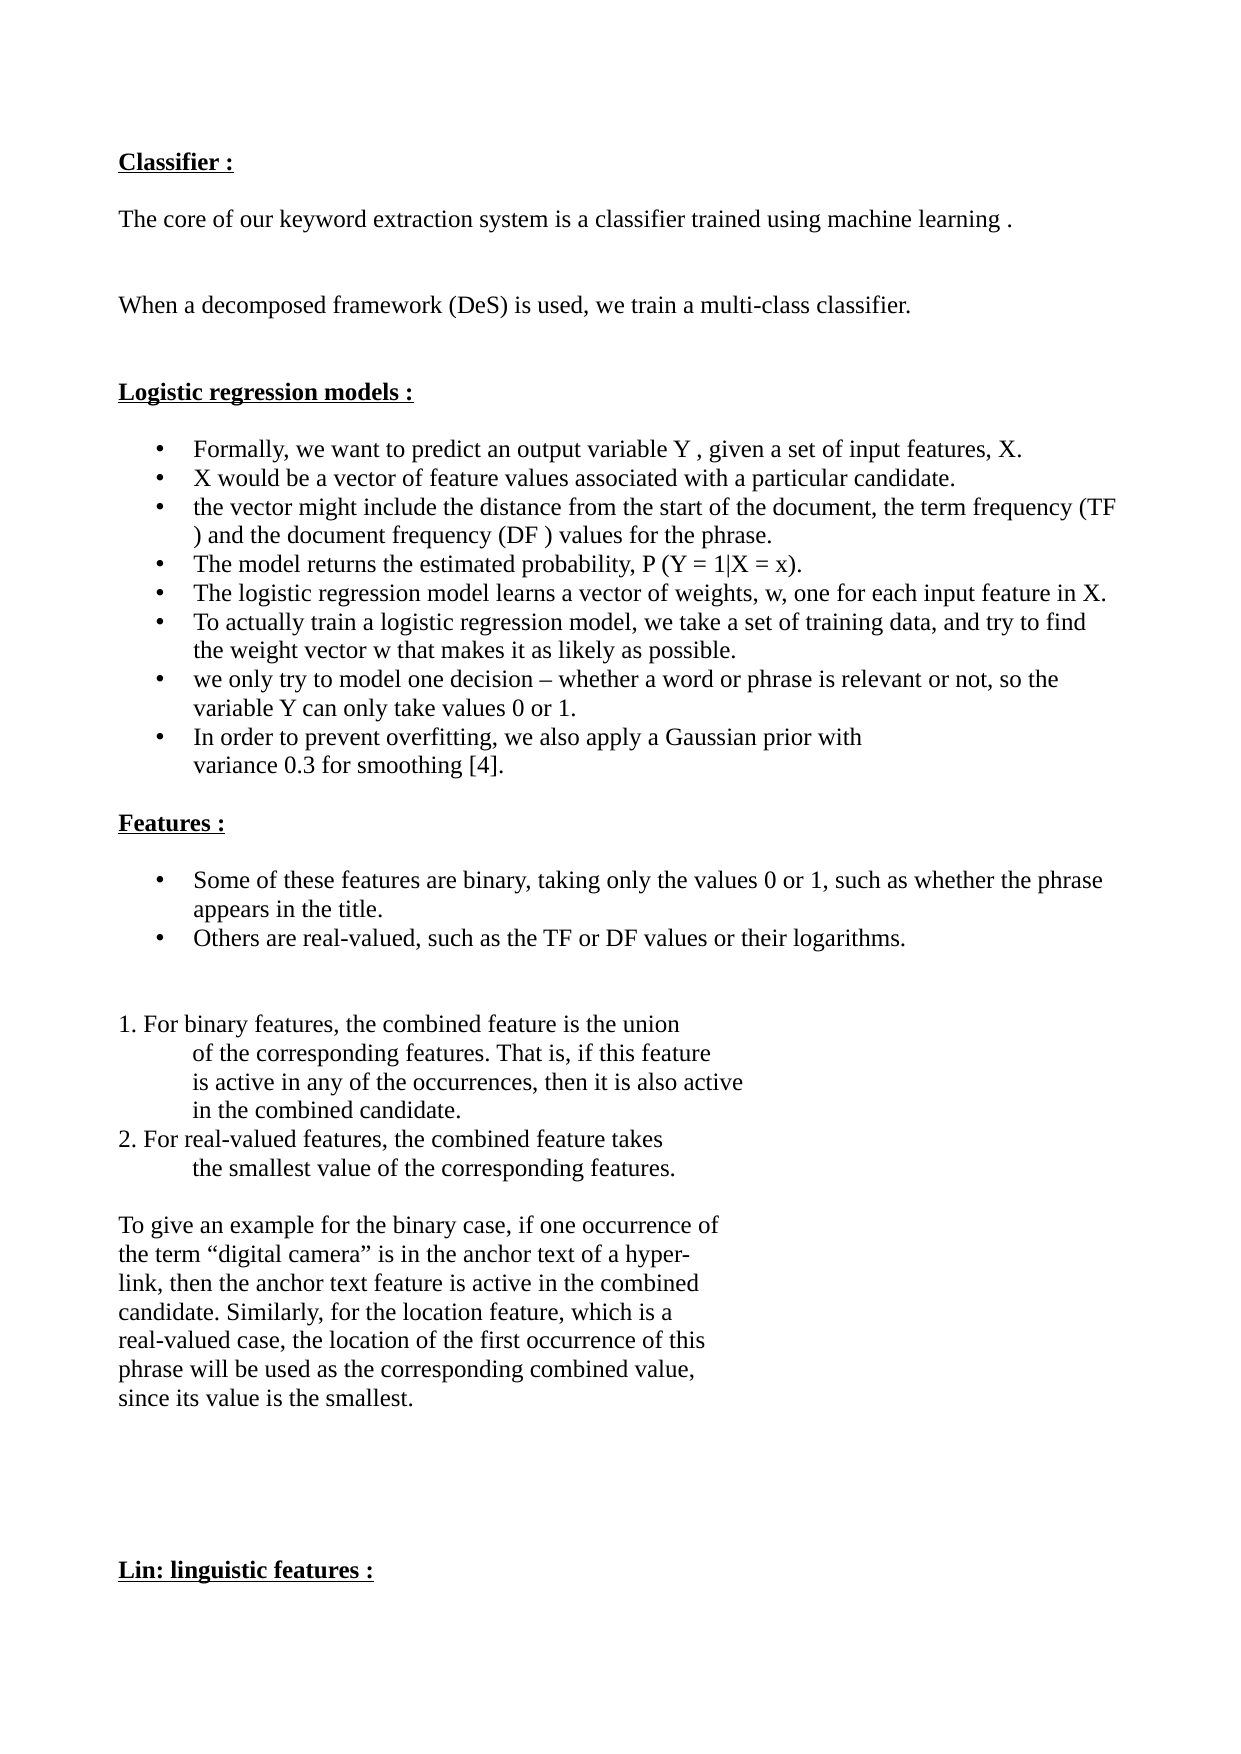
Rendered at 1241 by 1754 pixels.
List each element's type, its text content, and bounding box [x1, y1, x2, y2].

text Features : [118, 808, 1122, 837]
text Logistic regression models : [118, 377, 1122, 406]
text The core of our keyword extraction system is a classifier trained using machine learning . [118, 204, 1122, 233]
text When a decomposed framework (DeS) is used, we train a multi-class classifier. [118, 291, 1122, 319]
text is active in any of the occurrences, then it is also active [118, 1067, 1122, 1096]
text phrase will be used as the corresponding combined value, [118, 1354, 1122, 1383]
text real-valued case, the location of the first occurrence of this [118, 1326, 1122, 1354]
list Others are real-valued, such as the TF or DF values or their logarithms. [156, 923, 1122, 952]
list The model returns the estimated probability, P (Y = 1|X = x). [156, 549, 1122, 578]
text 2. For real-valued features, the combined feature takes [118, 1124, 1122, 1153]
text Lin: linguistic features : [118, 1556, 1122, 1584]
text 1. For binary features, the combined feature is the union [118, 1009, 1122, 1038]
list Formally, we want to predict an output variable Y , given a set of input features, X. [156, 434, 1122, 463]
text Classifier : [118, 147, 1122, 176]
text candidate. Similarly, for the location feature, which is a [118, 1297, 1122, 1326]
list the vector might include the distance from the start of the document, the term frequency (TF ) and the document frequency (DF ) values for the phrase. [156, 492, 1122, 549]
text link, then the anchor text feature is active in the combined [118, 1268, 1122, 1297]
list we only try to model one decision – whether a word or phrase is relevant or not, so the variable Y can only take values 0 or 1. [156, 664, 1122, 722]
text in the combined candidate. [118, 1096, 1122, 1124]
list X would be a vector of feature values associated with a particular candidate. [156, 463, 1122, 492]
text since its value is the smallest. [118, 1383, 1122, 1412]
text of the corresponding features. That is, if this feature [118, 1038, 1122, 1067]
text the term “digital camera” is in the anchor text of a hyper- [118, 1239, 1122, 1268]
list The logistic regression model learns a vector of weights, w, one for each input feature in X. [156, 578, 1122, 607]
text the smallest value of the corresponding features. [118, 1153, 1122, 1182]
list Some of these features are binary, taking only the values 0 or 1, such as whether the phrase appears in the title. [156, 866, 1122, 923]
list To actually train a logistic regression model, we take a set of training data, and try to find the weight vector w that makes it as likely as possible. [156, 607, 1122, 664]
text To give an example for the binary case, if one occurrence of [118, 1211, 1122, 1239]
list variance 0.3 for smoothing [4]. [156, 751, 1122, 779]
list In order to prevent overfitting, we also apply a Gaussian prior with [156, 722, 1122, 751]
